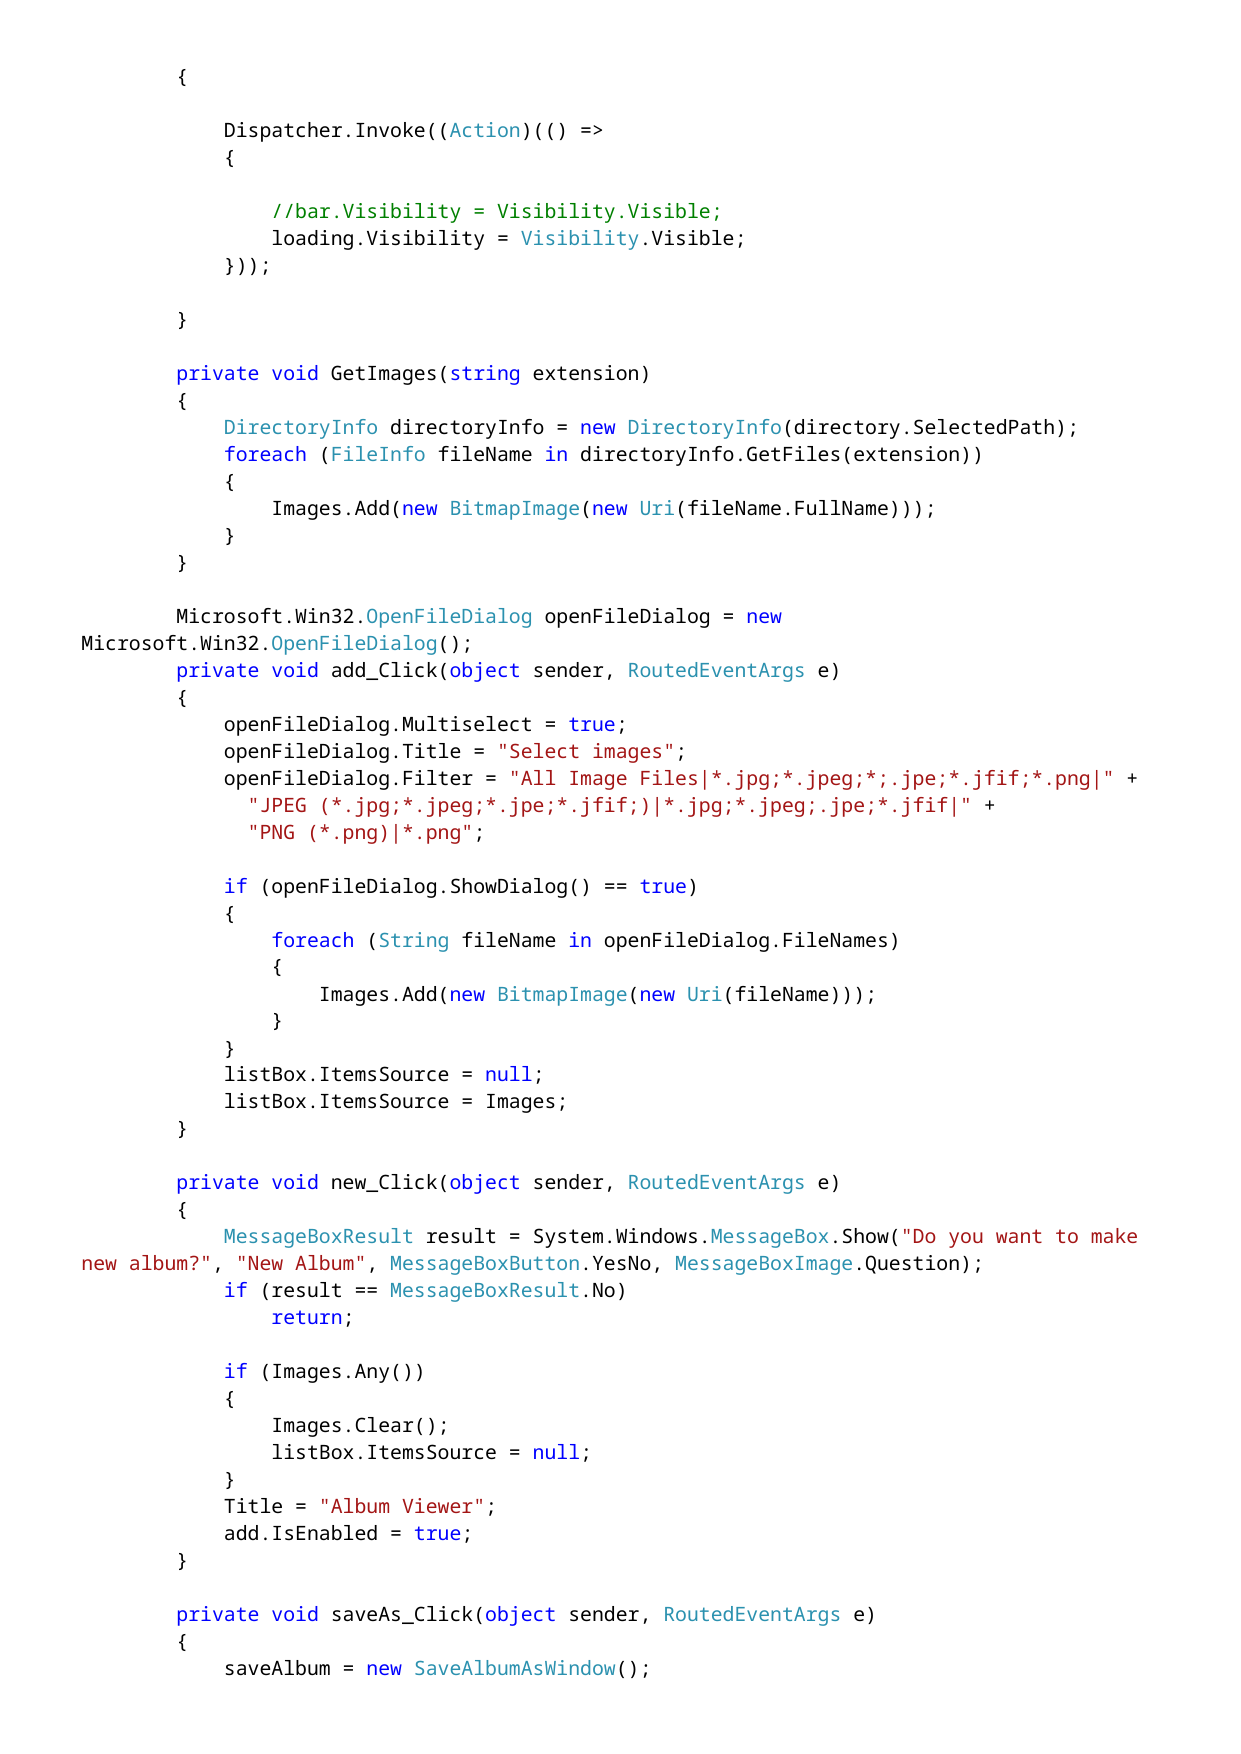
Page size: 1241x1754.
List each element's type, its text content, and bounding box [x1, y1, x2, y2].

text { [81, 143, 1173, 170]
text Title = "Album Viewer"; [81, 1492, 1173, 1519]
text } [81, 548, 1173, 575]
text DirectoryInfo directoryInfo = new DirectoryInfo(directory.SelectedPath); [81, 413, 1173, 440]
text })); [81, 251, 1173, 278]
text "PNG (*.png)|*.png"; [81, 818, 1173, 845]
text { [81, 386, 1173, 413]
text } [81, 1115, 1173, 1142]
text private void new_Click(object sender, RoutedEventArgs e) [81, 1169, 1173, 1196]
text Dispatcher.Invoke((Action)(() => [81, 116, 1173, 143]
text //bar.Visibility = Visibility.Visible; [81, 197, 1173, 224]
text private void saveAs_Click(object sender, RoutedEventArgs e) [81, 1600, 1173, 1627]
text } [81, 1007, 1173, 1034]
text if (result == MessageBoxResult.No) [81, 1277, 1173, 1303]
text MessageBoxResult result = System.Windows.MessageBox.Show("Do you want to make new album?", "New Album", MessageBoxButton.YesNo, MessageBoxImage.Question); [81, 1223, 1173, 1277]
text Images.Add(new BitmapImage(new Uri(fileName))); [81, 980, 1173, 1007]
text foreach (String fileName in openFileDialog.FileNames) [81, 926, 1173, 953]
text { [81, 62, 1173, 89]
text } [81, 521, 1173, 548]
text { [81, 899, 1173, 926]
text listBox.ItemsSource = Images; [81, 1088, 1173, 1115]
text return; [81, 1303, 1173, 1331]
text loading.Visibility = Visibility.Visible; [81, 224, 1173, 251]
text } [81, 1034, 1173, 1061]
text Microsoft.Win32.OpenFileDialog openFileDialog = new Microsoft.Win32.OpenFileDialog(); [81, 602, 1173, 656]
text listBox.ItemsSource = null; [81, 1438, 1173, 1465]
text foreach (FileInfo fileName in directoryInfo.GetFiles(extension)) [81, 440, 1173, 467]
text openFileDialog.Title = "Select images"; [81, 737, 1173, 764]
text if (Images.Any()) [81, 1357, 1173, 1384]
text } [81, 305, 1173, 332]
text { [81, 1384, 1173, 1411]
text add.IsEnabled = true; [81, 1519, 1173, 1546]
text private void add_Click(object sender, RoutedEventArgs e) [81, 656, 1173, 683]
text { [81, 953, 1173, 980]
text { [81, 1627, 1173, 1654]
text { [81, 1196, 1173, 1223]
text listBox.ItemsSource = null; [81, 1061, 1173, 1088]
text } [81, 1546, 1173, 1573]
text private void GetImages(string extension) [81, 359, 1173, 386]
text saveAlbum = new SaveAlbumAsWindow(); [81, 1654, 1173, 1681]
text Images.Clear(); [81, 1411, 1173, 1438]
text openFileDialog.Filter = "All Image Files|*.jpg;*.jpeg;*;.jpe;*.jfif;*.png|" + [81, 764, 1173, 791]
text "JPEG (*.jpg;*.jpeg;*.jpe;*.jfif;)|*.jpg;*.jpeg;.jpe;*.jfif|" + [81, 791, 1173, 818]
text { [81, 467, 1173, 494]
text Images.Add(new BitmapImage(new Uri(fileName.FullName))); [81, 494, 1173, 521]
text openFileDialog.Multiselect = true; [81, 710, 1173, 737]
text if (openFileDialog.ShowDialog() == true) [81, 872, 1173, 899]
text } [81, 1465, 1173, 1492]
text { [81, 683, 1173, 710]
